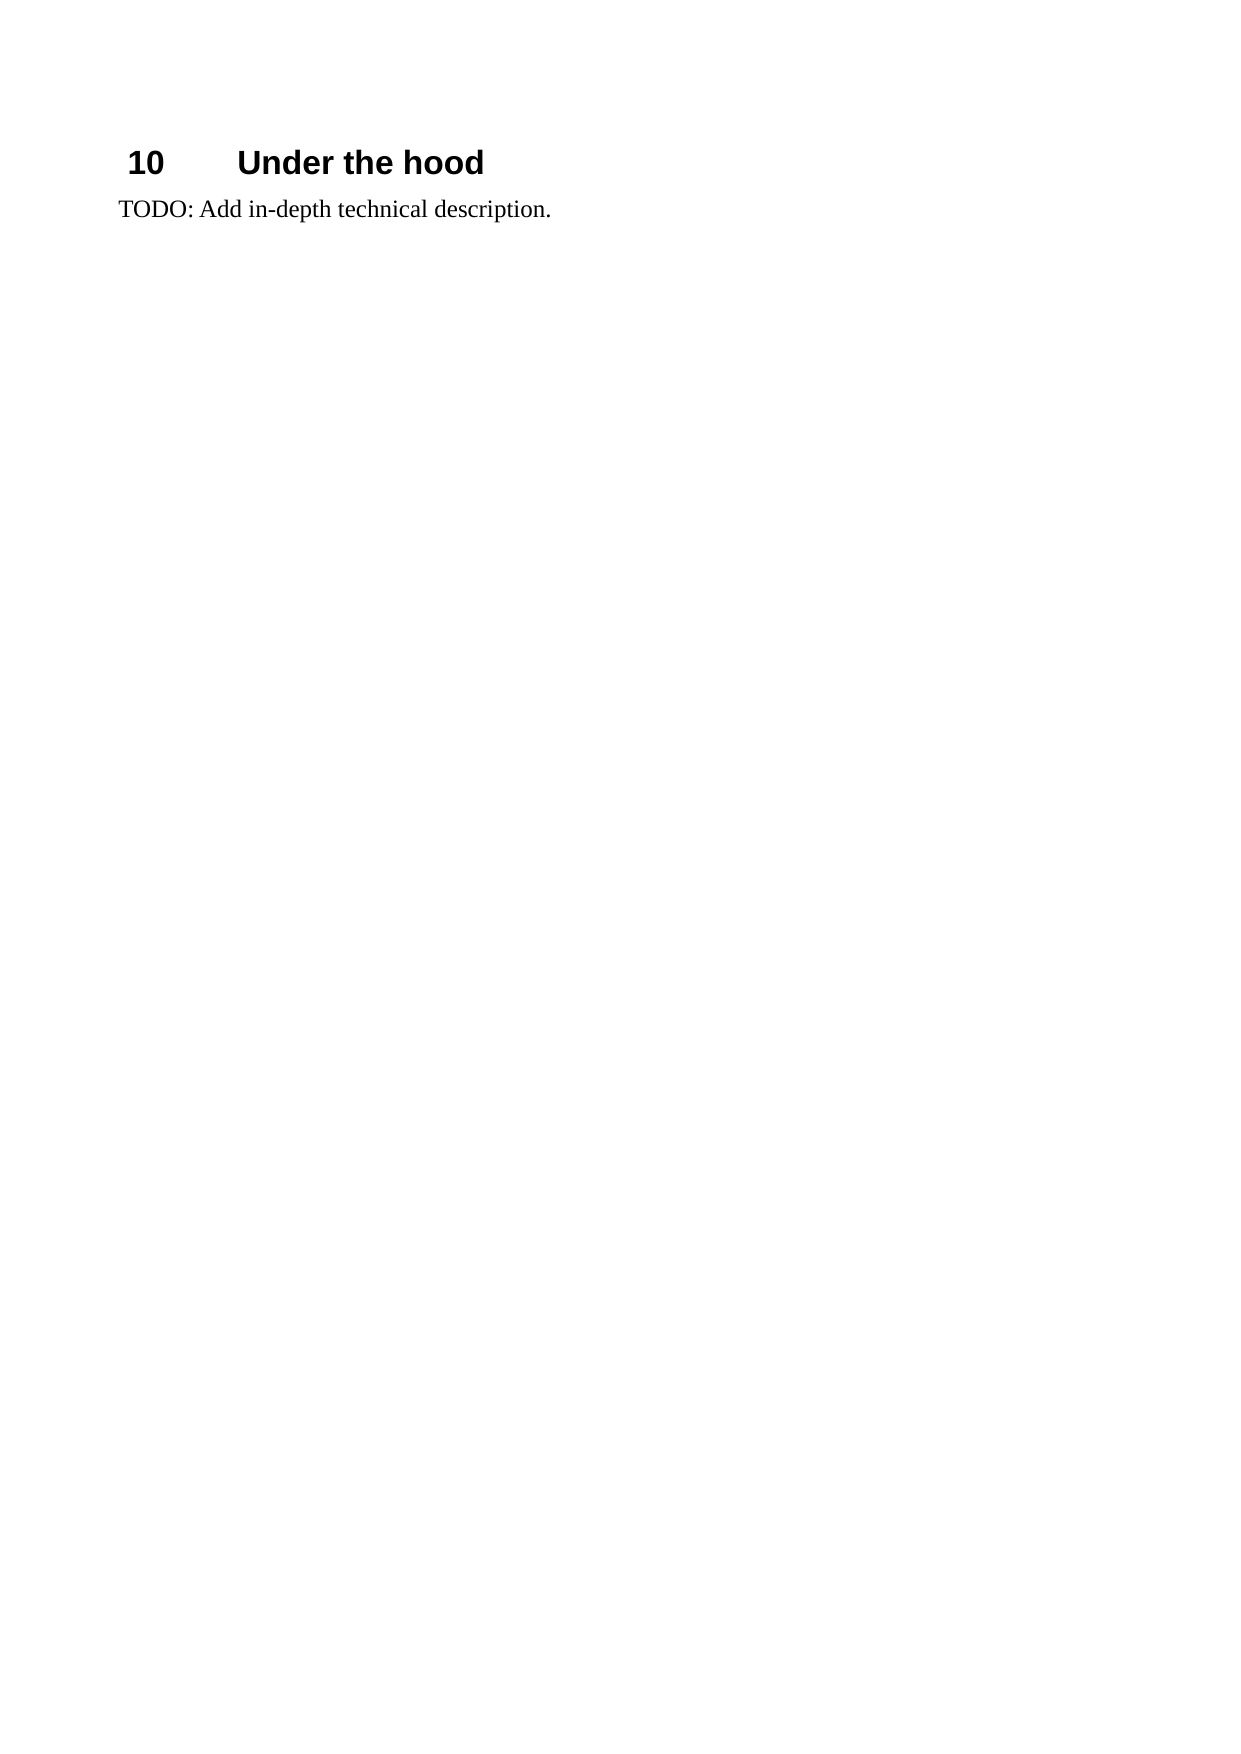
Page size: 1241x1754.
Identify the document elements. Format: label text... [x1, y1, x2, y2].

subtitle Under the hood [118, 143, 1122, 182]
text TODO: Add in-depth technical description. [118, 194, 1122, 223]
